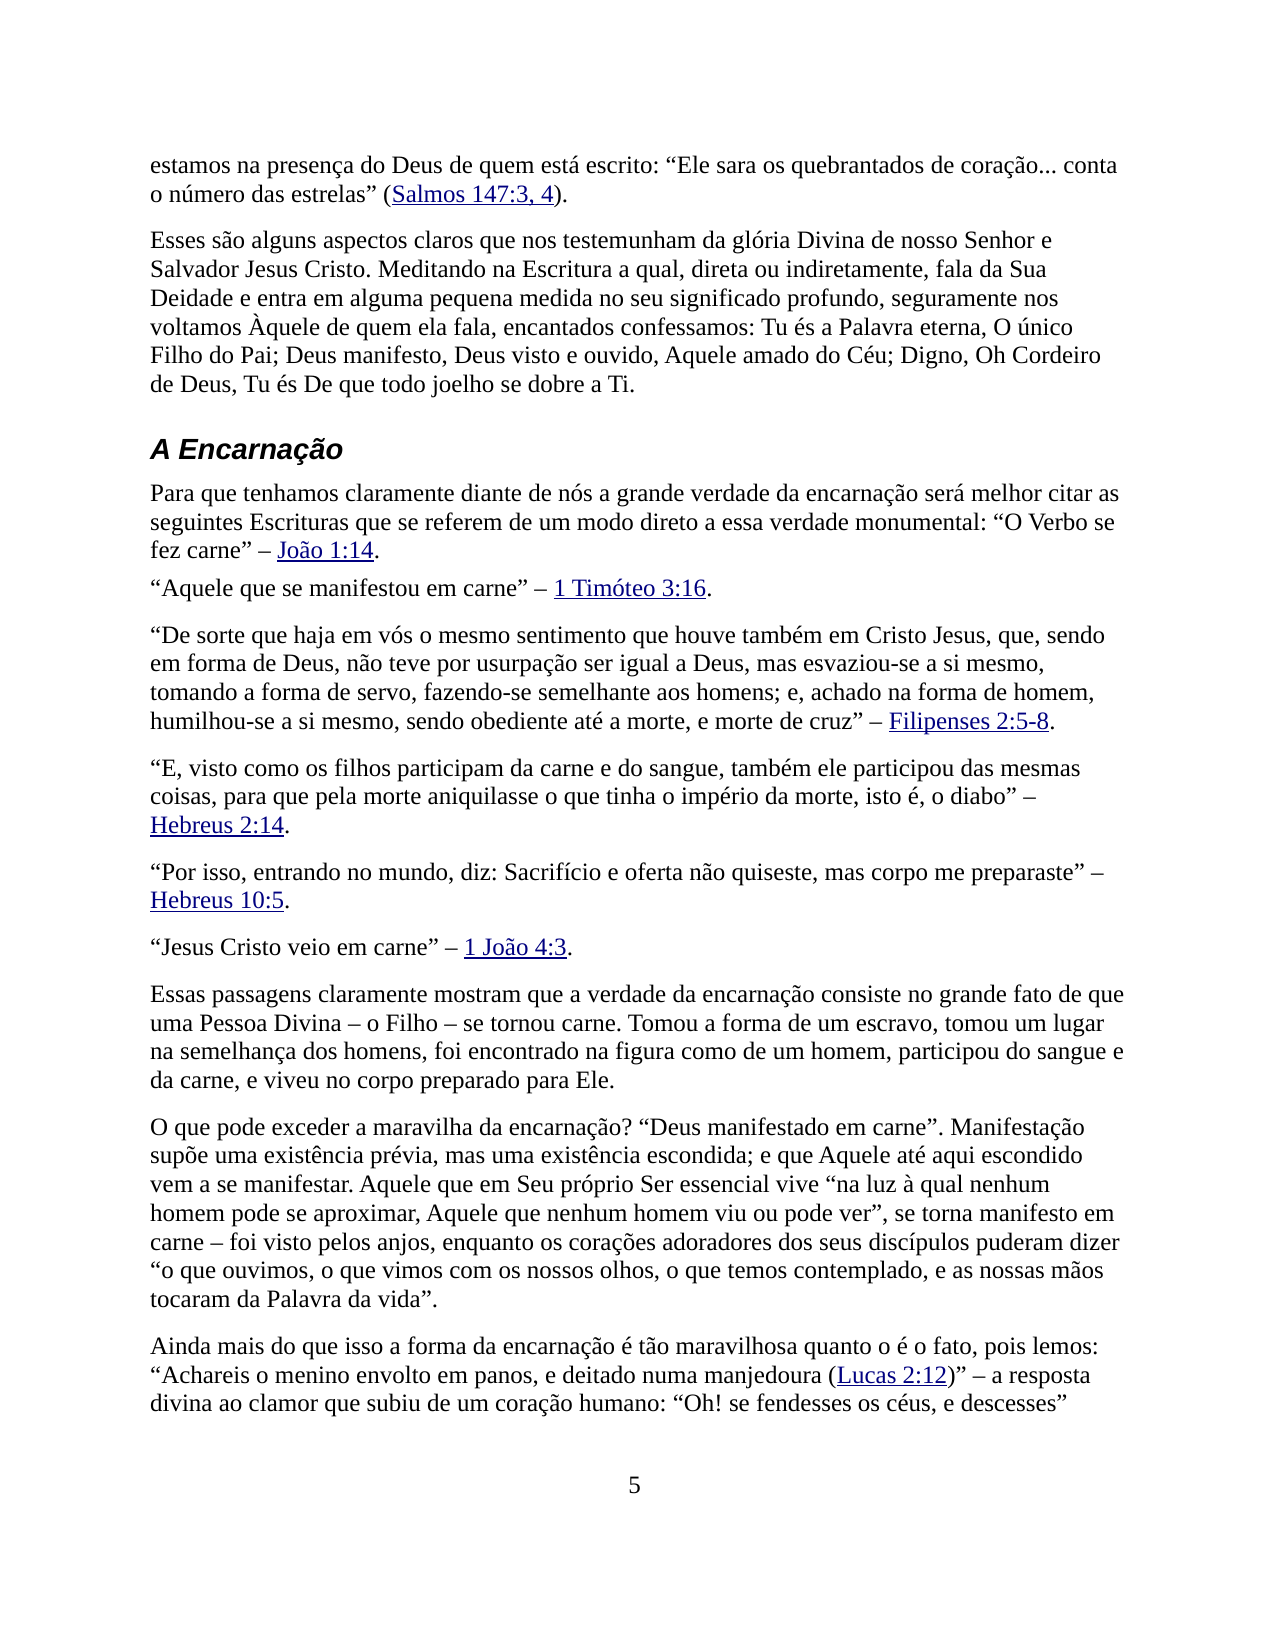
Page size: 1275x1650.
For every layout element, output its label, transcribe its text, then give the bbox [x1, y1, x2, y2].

text Ainda mais do que isso a forma da encarnação é tão maravilhosa quanto o é o fato, pois lemos: “Achareis o menino envolto em panos, e deitado numa manjedoura (Lucas 2:12)” – a resposta divina ao clamor que subiu de um coração humano: “Oh! se fendesses os céus, e descesses” [150, 1331, 1125, 1417]
text O que pode exceder a maravilha da encarnação? “Deus manifestado em carne”. Manifestação supõe uma existência prévia, mas uma existência escondida; e que Aquele até aqui escondido vem a se manifestar. Aquele que em Seu próprio Ser essencial vive “na luz à qual nenhum homem pode se aproximar, Aquele que nenhum homem viu ou pode ver”, se torna manifesto em carne – foi visto pelos anjos, enquanto os corações adoradores dos seus discípulos puderam dizer “o que ouvimos, o que vimos com os nossos olhos, o que temos contemplado, e as nossas mãos tocaram da Palavra da vida”. [150, 1112, 1125, 1313]
text Essas passagens claramente mostram que a verdade da encarnação consiste no grande fato de que uma Pessoa Divina – o Filho – se tornou carne. Tomou a forma de um escravo, tomou um lugar na semelhança dos homens, foi encontrado na figura como de um homem, participou do sangue e da carne, e viveu no corpo preparado para Ele. [150, 979, 1125, 1094]
subtitle A Encarnação [150, 432, 1125, 465]
text “Por isso, entrando no mundo, diz: Sacrifício e oferta não quiseste, mas corpo me preparaste” – Hebreus 10:5. [150, 857, 1125, 914]
text “E, visto como os filhos participam da carne e do sangue, também ele participou das mesmas coisas, para que pela morte aniquilasse o que tinha o império da morte, isto é, o diabo” – Hebreus 2:14. [150, 753, 1125, 839]
text “De sorte que haja em vós o mesmo sentimento que houve também em Cristo Jesus, que, sendo em forma de Deus, não teve por usurpação ser igual a Deus, mas esvaziou-se a si mesmo, tomando a forma de servo, fazendo-se semelhante aos homens; e, achado na forma de homem, humilhou-se a si mesmo, sendo obediente até a morte, e morte de cruz” – Filipenses 2:5-8. [150, 620, 1125, 735]
text estamos na presença do Deus de quem está escrito: “Ele sara os quebrantados de coração... conta o número das estrelas” (Salmos 147:3, 4). [150, 150, 1125, 207]
text Para que tenhamos claramente diante de nós a grande verdade da encarnação será melhor citar as seguintes Escrituras que se referem de um modo direto a essa verdade monumental: “O Verbo se fez carne” – João 1:14. [150, 478, 1125, 564]
text “Aquele que se manifestou em carne” – 1 Timóteo 3:16. [150, 573, 1125, 602]
text “Jesus Cristo veio em carne” – 1 João 4:3. [150, 932, 1125, 961]
text Esses são alguns aspectos claros que nos testemunham da glória Divina de nosso Senhor e Salvador Jesus Cristo. Meditando na Escritura a qual, direta ou indiretamente, fala da Sua Deidade e entra em alguma pequena medida no seu significado profundo, seguramente nos voltamos Àquele de quem ela fala, encantados confessamos: Tu és a Palavra eterna, O único Filho do Pai; Deus manifesto, Deus visto e ouvido, Aquele amado do Céu; Digno, Oh Cordeiro de Deus, Tu és De que todo joelho se dobre a Ti. [150, 225, 1125, 398]
